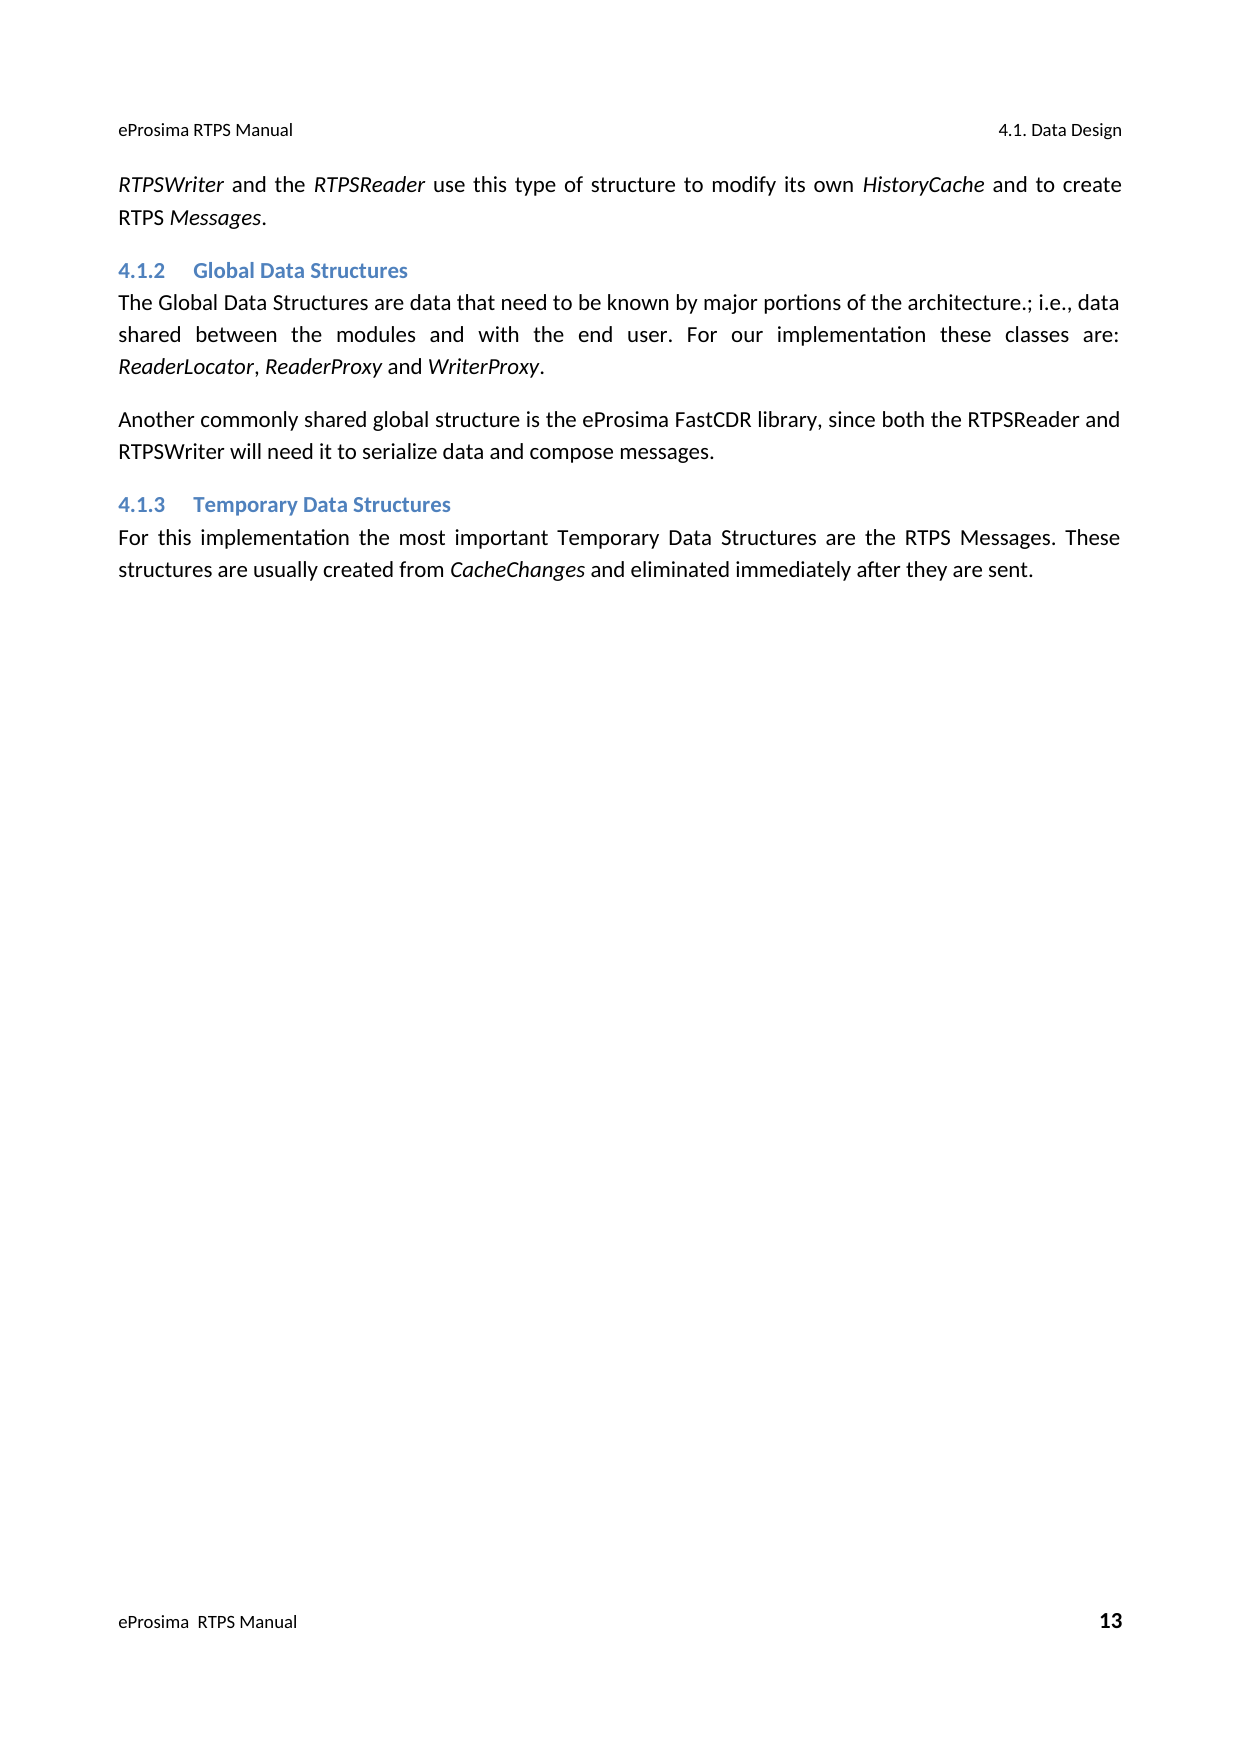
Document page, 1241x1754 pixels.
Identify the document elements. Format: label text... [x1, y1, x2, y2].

text RTPSWriter and the RTPSReader use this type of structure to modify its own HistoryCache and to create RTPS Messages. [118, 171, 1122, 231]
subtitle Temporary Data Structures [118, 491, 1122, 518]
text For this implementation the most important Temporary Data Structures are the RTPS Messages. These structures are usually created from CacheChanges and eliminated immediately after they are sent. [118, 523, 1122, 583]
text Another commonly shared global structure is the eProsima FastCDR library, since both the RTPSReader and RTPSWriter will need it to serialize data and compose messages. [118, 405, 1122, 466]
text The Global Data Structures are data that need to be known by major portions of the architecture.; i.e., data shared between the modules and with the end user. For our implementation these classes are: ReaderLocator, ReaderProxy and WriterProxy. [118, 288, 1122, 380]
subtitle Global Data Structures [118, 256, 1122, 284]
